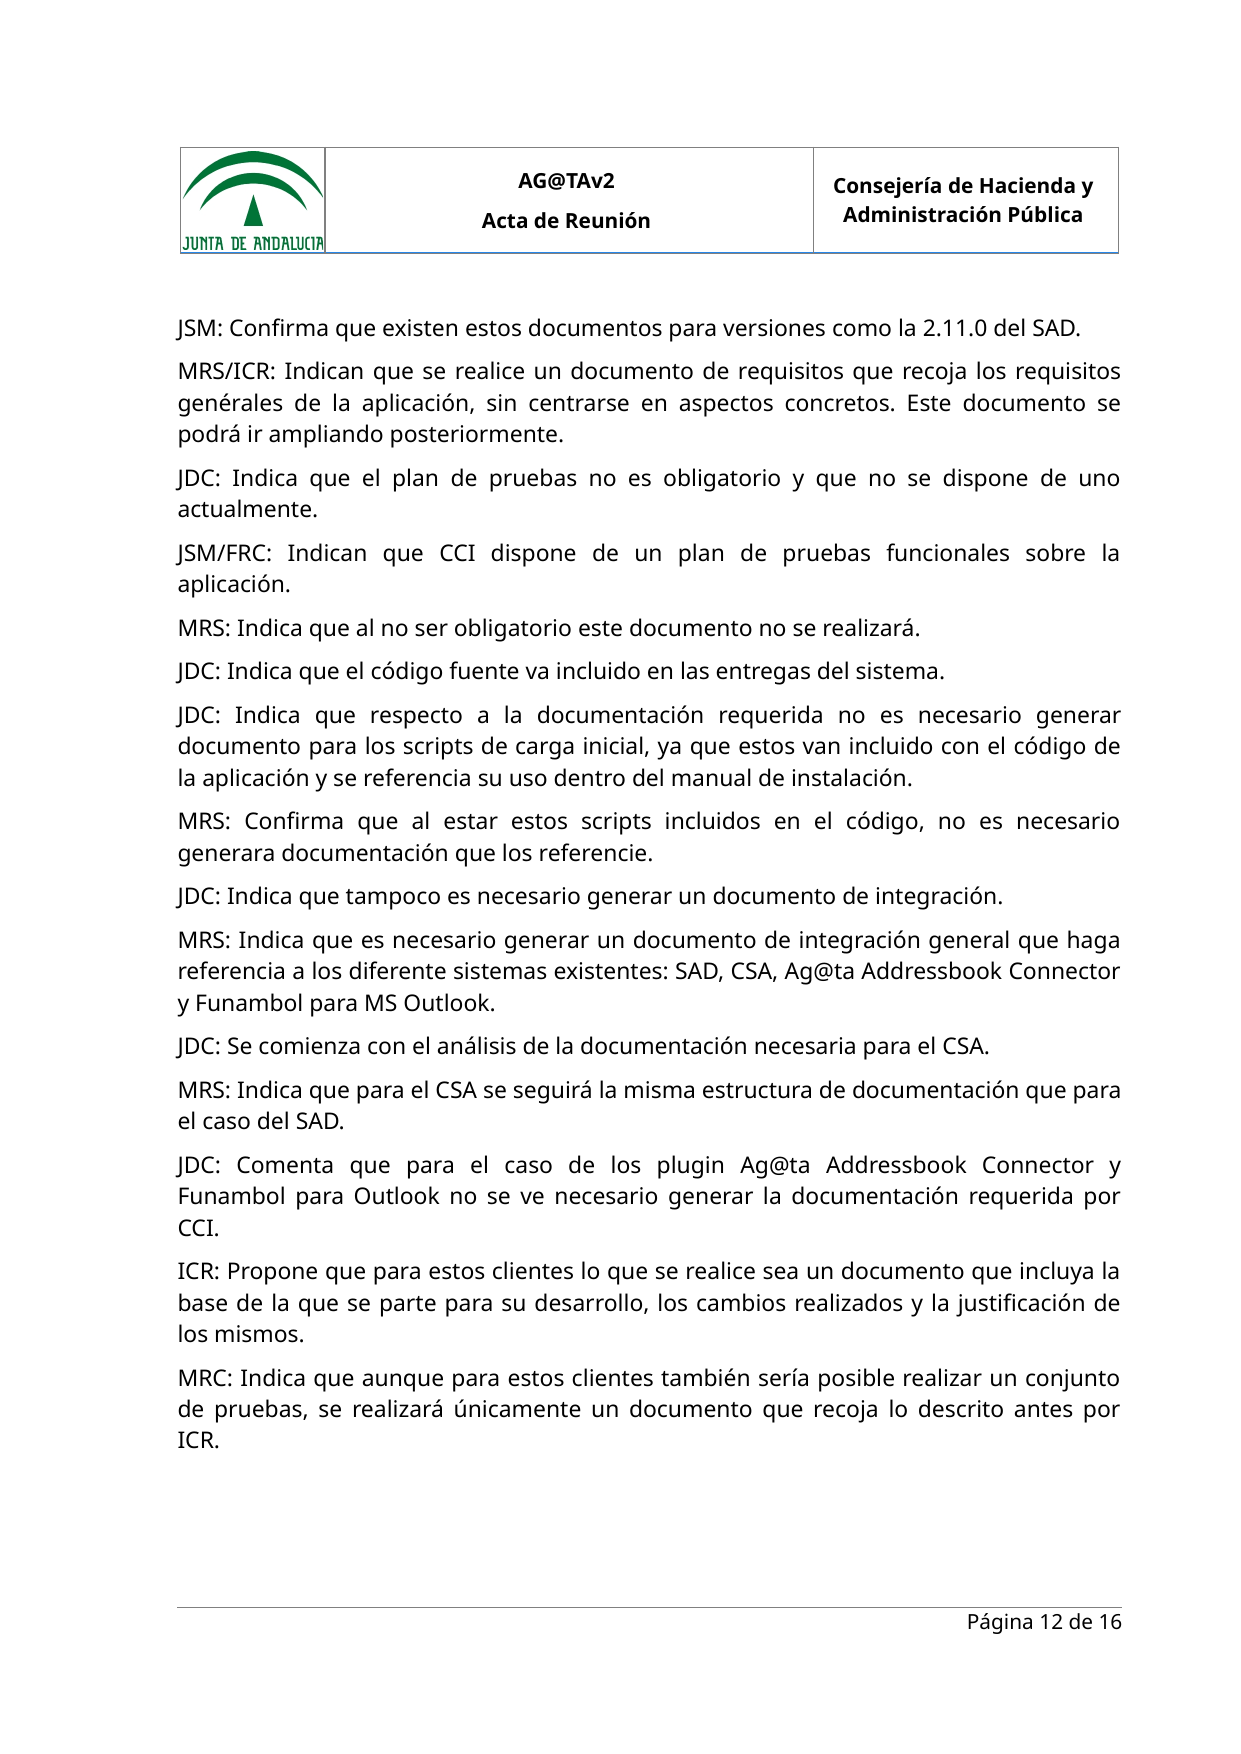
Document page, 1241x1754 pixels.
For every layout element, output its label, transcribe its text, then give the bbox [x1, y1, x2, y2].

text MRC: Indica que aunque para estos clientes también sería posible realizar un conjunto de pruebas, se realizará únicamente un documento que recoja lo descrito antes por ICR. [177, 1361, 1122, 1455]
picture [182, 151, 324, 250]
text JSM: Confirma que existen estos documentos para versiones como la 2.11.0 del SAD. [177, 311, 1122, 343]
text ICR: Propone que para estos clientes lo que se realice sea un documento que incluya la base de la que se parte para su desarrollo, los cambios realizados y la justificación de los mismos. [177, 1255, 1122, 1349]
text MRS: Indica que para el CSA se seguirá la misma estructura de documentación que para el caso del SAD. [177, 1074, 1122, 1136]
text JDC: Indica que el plan de pruebas no es obligatorio y que no se dispone de uno actualmente. [177, 461, 1122, 524]
text JDC: Indica que respecto a la documentación requerida no es necesario generar documento para los scripts de carga inicial, ya que estos van incluido con el código de la aplicación y se referencia su uso dentro del manual de instalación. [177, 699, 1122, 793]
text JDC: Indica que tampoco es necesario generar un documento de integración. [177, 880, 1122, 911]
text JSM/FRC: Indican que CCI dispone de un plan de pruebas funcionales sobre la aplicación. [177, 536, 1122, 599]
text MRS: Confirma que al estar estos scripts incluidos en el código, no es necesario generara documentación que los referencie. [177, 805, 1122, 868]
text JDC: Indica que el código fuente va incluido en las entregas del sistema. [177, 655, 1122, 686]
text MRS/ICR: Indican que se realice un documento de requisitos que recoja los requisitos genérales de la aplicación, sin centrarse en aspectos concretos. Este documento se podrá ir ampliando posteriormente. [177, 355, 1122, 449]
text MRS: Indica que al no ser obligatorio este documento no se realizará. [177, 611, 1122, 643]
text JDC: Comenta que para el caso de los plugin Ag@ta Addressbook Connector y Funambol para Outlook no se ve necesario generar la documentación requerida por CCI. [177, 1149, 1122, 1243]
text MRS: Indica que es necesario generar un documento de integración general que haga referencia a los diferente sistemas existentes: SAD, CSA, Ag@ta Addressbook Connector y Funambol para MS Outlook. [177, 924, 1122, 1018]
text JDC: Se comienza con el análisis de la documentación necesaria para el CSA. [177, 1030, 1122, 1061]
